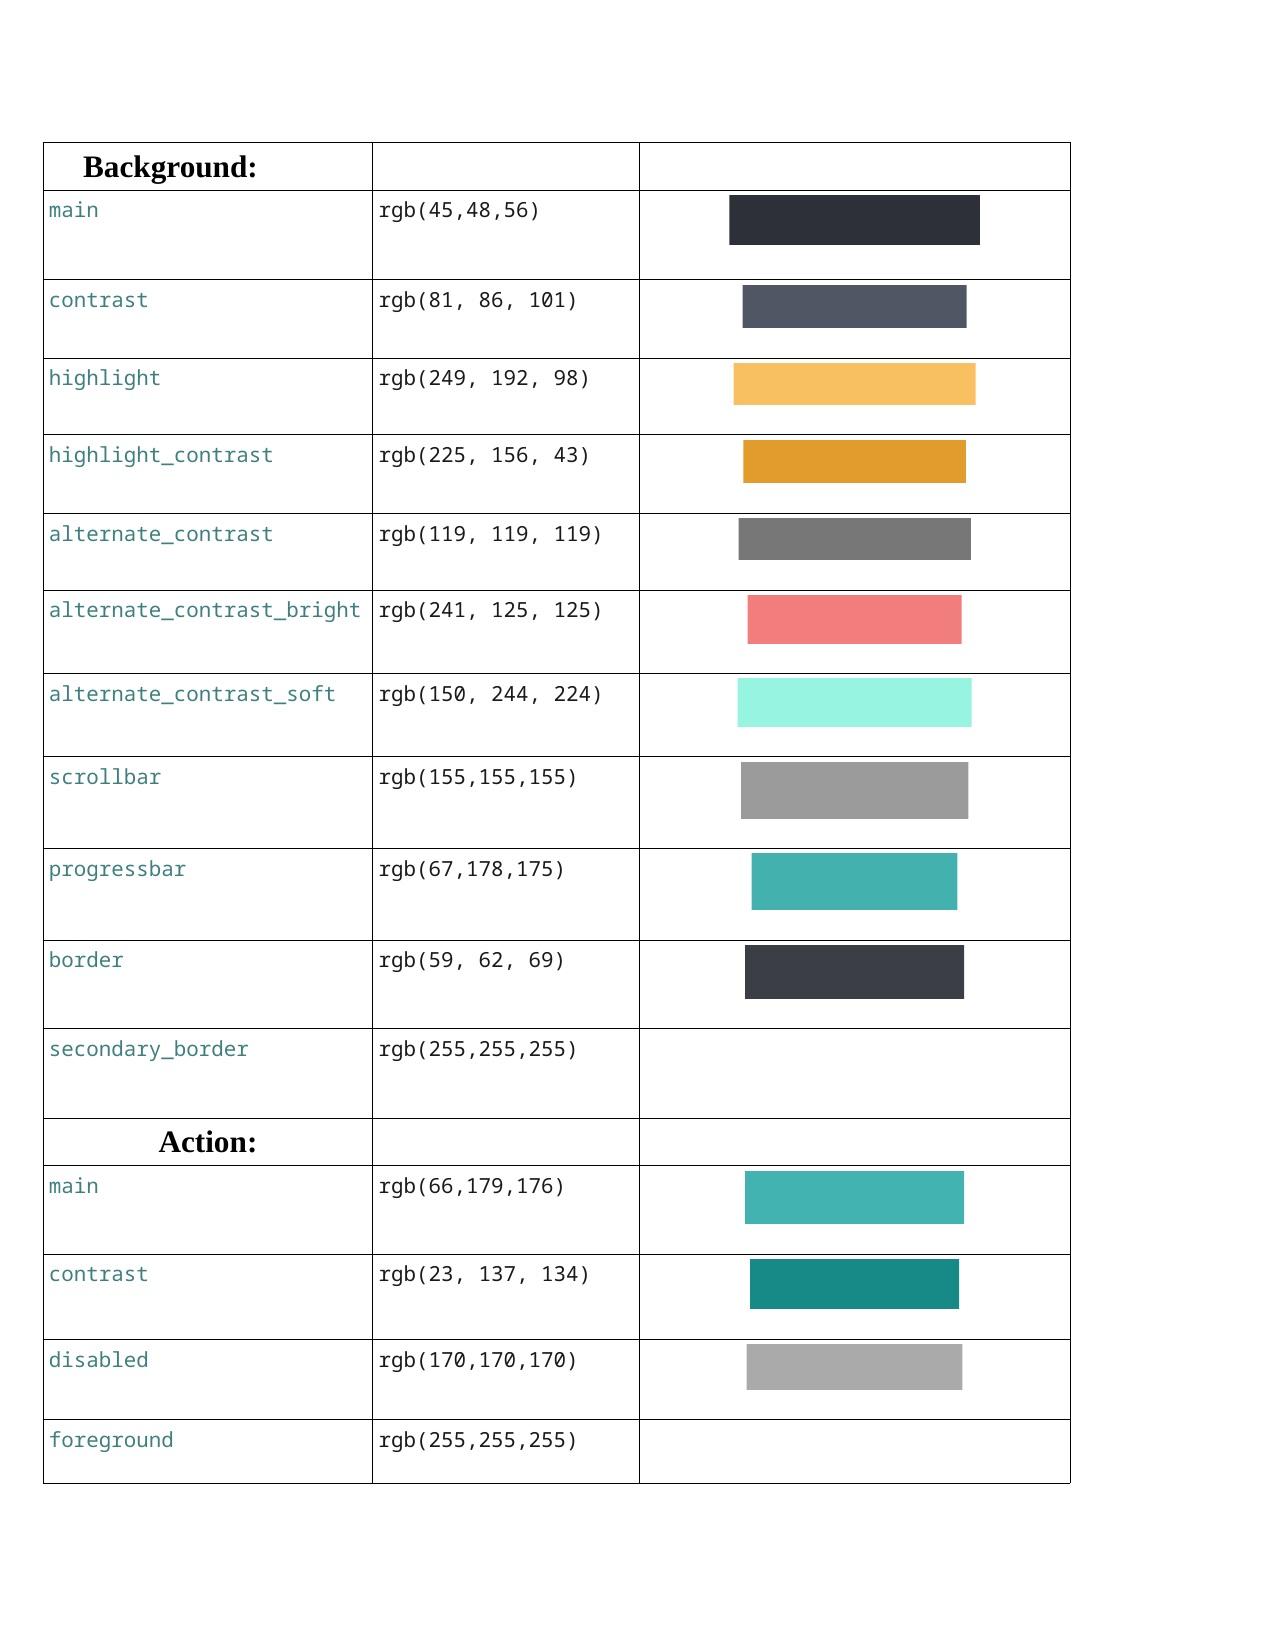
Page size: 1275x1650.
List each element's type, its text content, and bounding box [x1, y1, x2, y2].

table_cell [640, 364, 733, 404]
picture [729, 195, 980, 245]
table_cell rgb(241, 125, 125) [373, 591, 639, 673]
table_cell [640, 1420, 1070, 1483]
table_cell contrast [44, 280, 372, 358]
table_cell rgb(67,178,175) [373, 849, 639, 939]
table_cell rgb(255,255,255) [373, 1029, 639, 1118]
picture [750, 1259, 960, 1309]
table_cell rgb(255,255,255) [373, 1420, 639, 1483]
table_cell rgb(66,179,176) [373, 1166, 639, 1254]
table_cell scrollbar [44, 757, 372, 848]
picture [742, 285, 967, 328]
picture [746, 1344, 963, 1390]
table_cell border [44, 941, 372, 1028]
table_cell [640, 1340, 1070, 1419]
table_cell alternate_contrast_bright [44, 591, 372, 673]
table_cell [640, 405, 1070, 434]
table_cell [640, 1166, 1070, 1254]
picture [743, 440, 966, 483]
table_cell rgb(225, 156, 43) [373, 435, 639, 513]
table_header Background: [44, 143, 372, 190]
table_cell rgb(23, 137, 134) [373, 1255, 639, 1339]
table_cell foreground [44, 1420, 372, 1483]
picture [733, 363, 976, 405]
table_header [640, 143, 1070, 190]
picture [737, 678, 972, 727]
table_cell [640, 1029, 1070, 1118]
table_cell [640, 674, 1070, 756]
table_cell [640, 849, 1070, 939]
table_cell alternate_contrast [44, 514, 372, 589]
table_header [373, 143, 639, 190]
table_cell [640, 359, 1070, 363]
table_cell main [44, 191, 372, 279]
table_cell [976, 364, 1070, 404]
table_cell rgb(45,48,56) [373, 191, 639, 279]
table_cell rgb(119, 119, 119) [373, 514, 639, 589]
table_cell rgb(150, 244, 224) [373, 674, 639, 756]
table_cell rgb(249, 192, 98) [373, 359, 639, 434]
table_cell progressbar [44, 849, 372, 939]
table_cell [640, 757, 1070, 848]
table_cell Action: [44, 1119, 372, 1165]
table_cell [640, 514, 1070, 589]
table_cell rgb(81, 86, 101) [373, 280, 639, 358]
table_cell [640, 1255, 1070, 1259]
table_cell [373, 1119, 639, 1165]
picture [745, 1171, 965, 1224]
picture [745, 945, 965, 999]
picture [738, 518, 971, 560]
picture [741, 762, 969, 819]
picture [740, 1033, 970, 1089]
table_cell [640, 191, 1070, 279]
table_cell [640, 941, 1070, 1028]
table_cell [640, 591, 1070, 673]
table_cell [640, 435, 1070, 513]
table_cell highlight_contrast [44, 435, 372, 513]
table_cell secondary_border [44, 1029, 372, 1118]
table_cell highlight [44, 359, 372, 434]
table_cell disabled [44, 1340, 372, 1419]
picture [751, 853, 958, 910]
picture [747, 595, 962, 644]
table_cell alternate_contrast_soft [44, 674, 372, 756]
table_cell contrast [44, 1255, 372, 1339]
table_cell main [44, 1166, 372, 1254]
table_cell [640, 280, 1070, 358]
table_cell rgb(155,155,155) [373, 757, 639, 848]
table_cell rgb(59, 62, 69) [373, 941, 639, 1028]
table_cell [640, 1119, 1070, 1165]
table_cell rgb(170,170,170) [373, 1340, 639, 1419]
table_cell [640, 1260, 1070, 1339]
